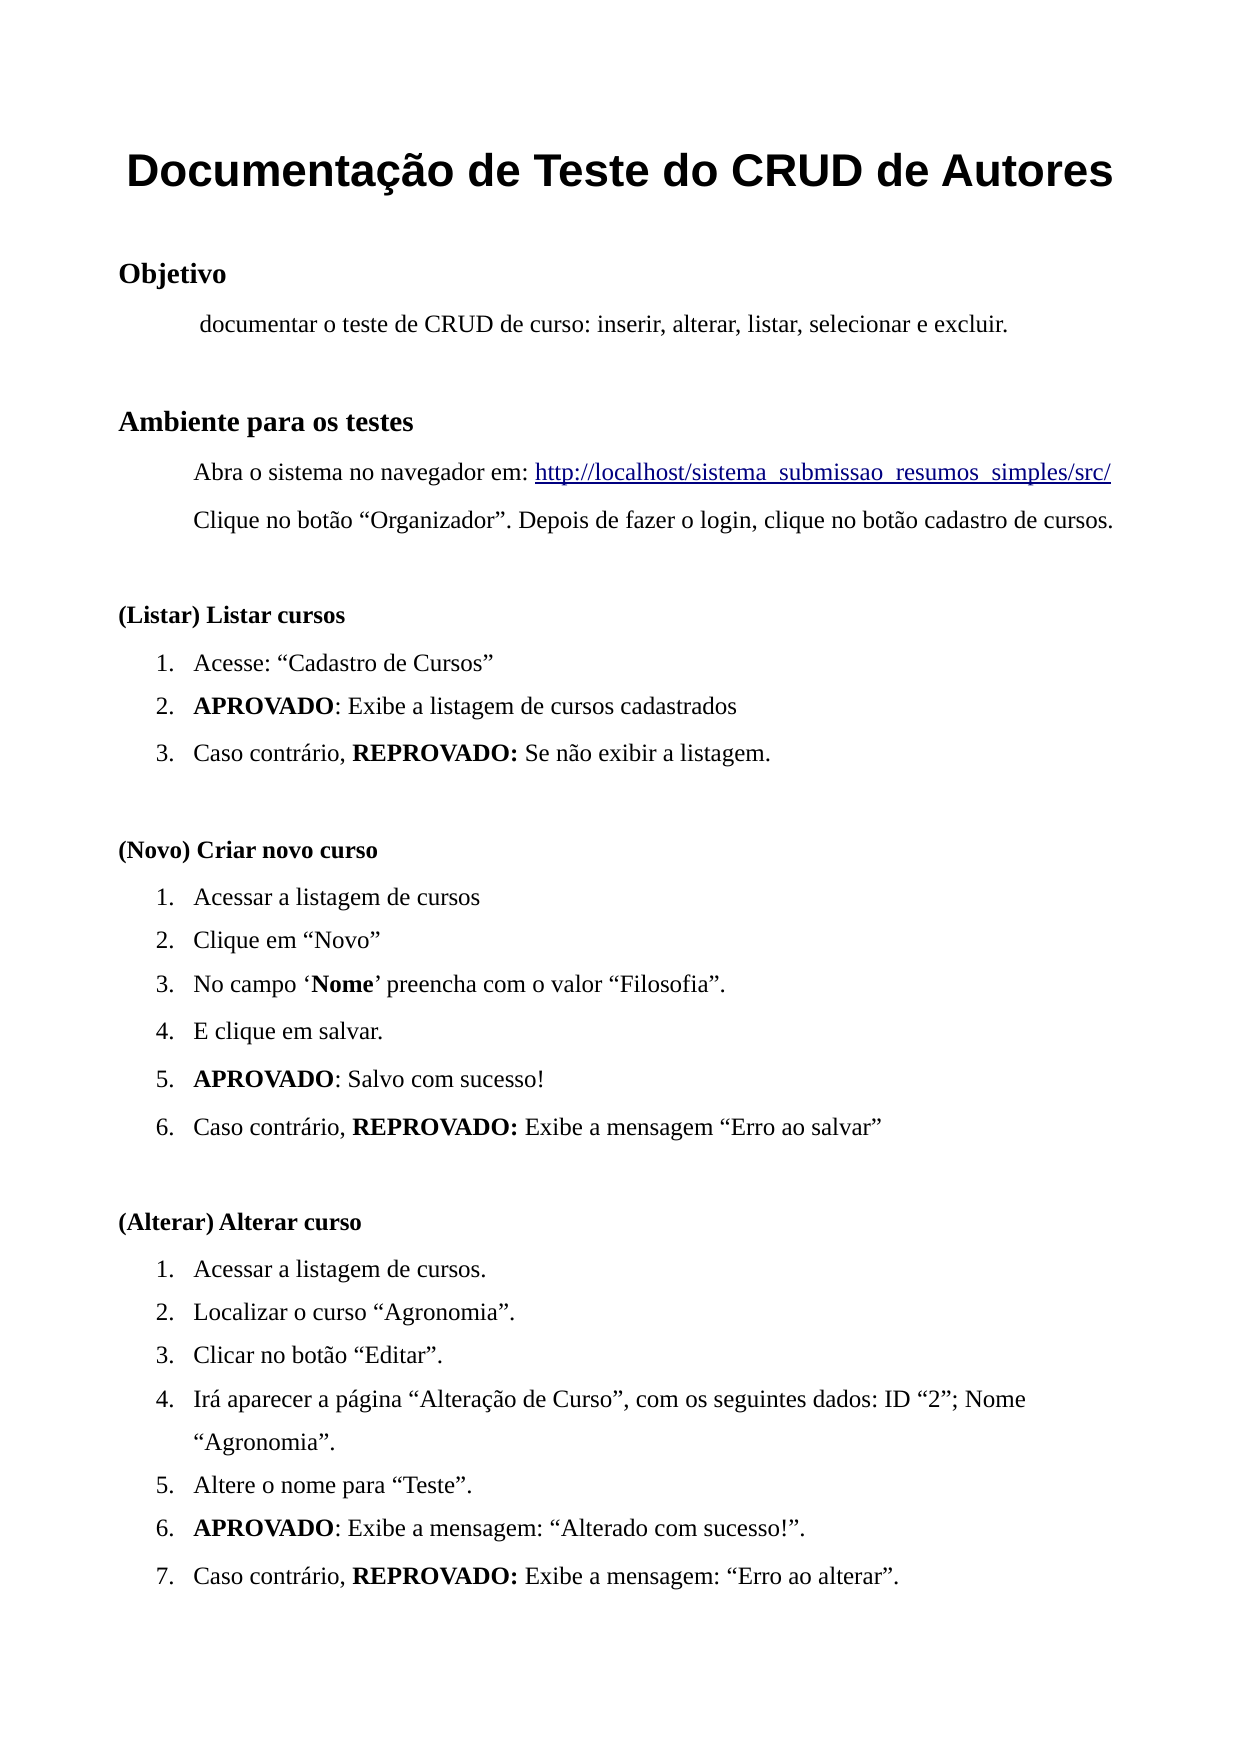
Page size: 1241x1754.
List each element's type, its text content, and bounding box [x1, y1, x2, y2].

text (Alterar) Alterar curso [118, 1207, 1122, 1236]
list APROVADO: Salvo com sucesso! [156, 1064, 1122, 1093]
list Clique no botão “Organizador”. Depois de fazer o login, clique no botão cadastro de cursos. [156, 505, 1122, 534]
list E clique em salvar. [156, 1016, 1122, 1045]
list APROVADO: Exibe a mensagem: “Alterado com sucesso!”. [156, 1513, 1122, 1542]
list Clique em “Novo” [156, 926, 1122, 954]
list Altere o nome para “Teste”. [156, 1470, 1122, 1499]
list Clicar no botão “Editar”. [156, 1341, 1122, 1369]
list Localizar o curso “Agronomia”. [156, 1297, 1122, 1326]
text Objetivo [118, 256, 1122, 289]
list APROVADO: Exibe a listagem de cursos cadastrados [156, 691, 1122, 720]
list Acessar a listagem de cursos. [156, 1254, 1122, 1283]
list Caso contrário, REPROVADO: Se não exibir a listagem. [156, 738, 1122, 767]
list documentar o teste de CRUD de curso: inserir, alterar, listar, selecionar e excluir. [156, 309, 1122, 338]
list Irá aparecer a página “Alteração de Curso”, com os seguintes dados: ID “2”; Nome “Agronomia”. [156, 1384, 1122, 1456]
text (Listar) Listar cursos [118, 600, 1122, 629]
list Caso contrário, REPROVADO: Exibe a mensagem “Erro ao salvar” [156, 1112, 1122, 1140]
list Acesse: “Cadastro de Cursos” [156, 648, 1122, 677]
list Abra o sistema no navegador em: http://localhost/sistema_submissao_resumos_simples/src/ [156, 457, 1122, 486]
text Ambiente para os testes [118, 404, 1122, 438]
list Caso contrário, REPROVADO: Exibe a mensagem: “Erro ao alterar”. [156, 1561, 1122, 1589]
title Documentação de Teste do CRUD de Autores [118, 143, 1122, 196]
list No campo ‘Nome’ preencha com o valor “Filosofia”. [156, 969, 1122, 997]
text (Novo) Criar novo curso [118, 835, 1122, 864]
list Acessar a listagem de cursos [156, 882, 1122, 911]
